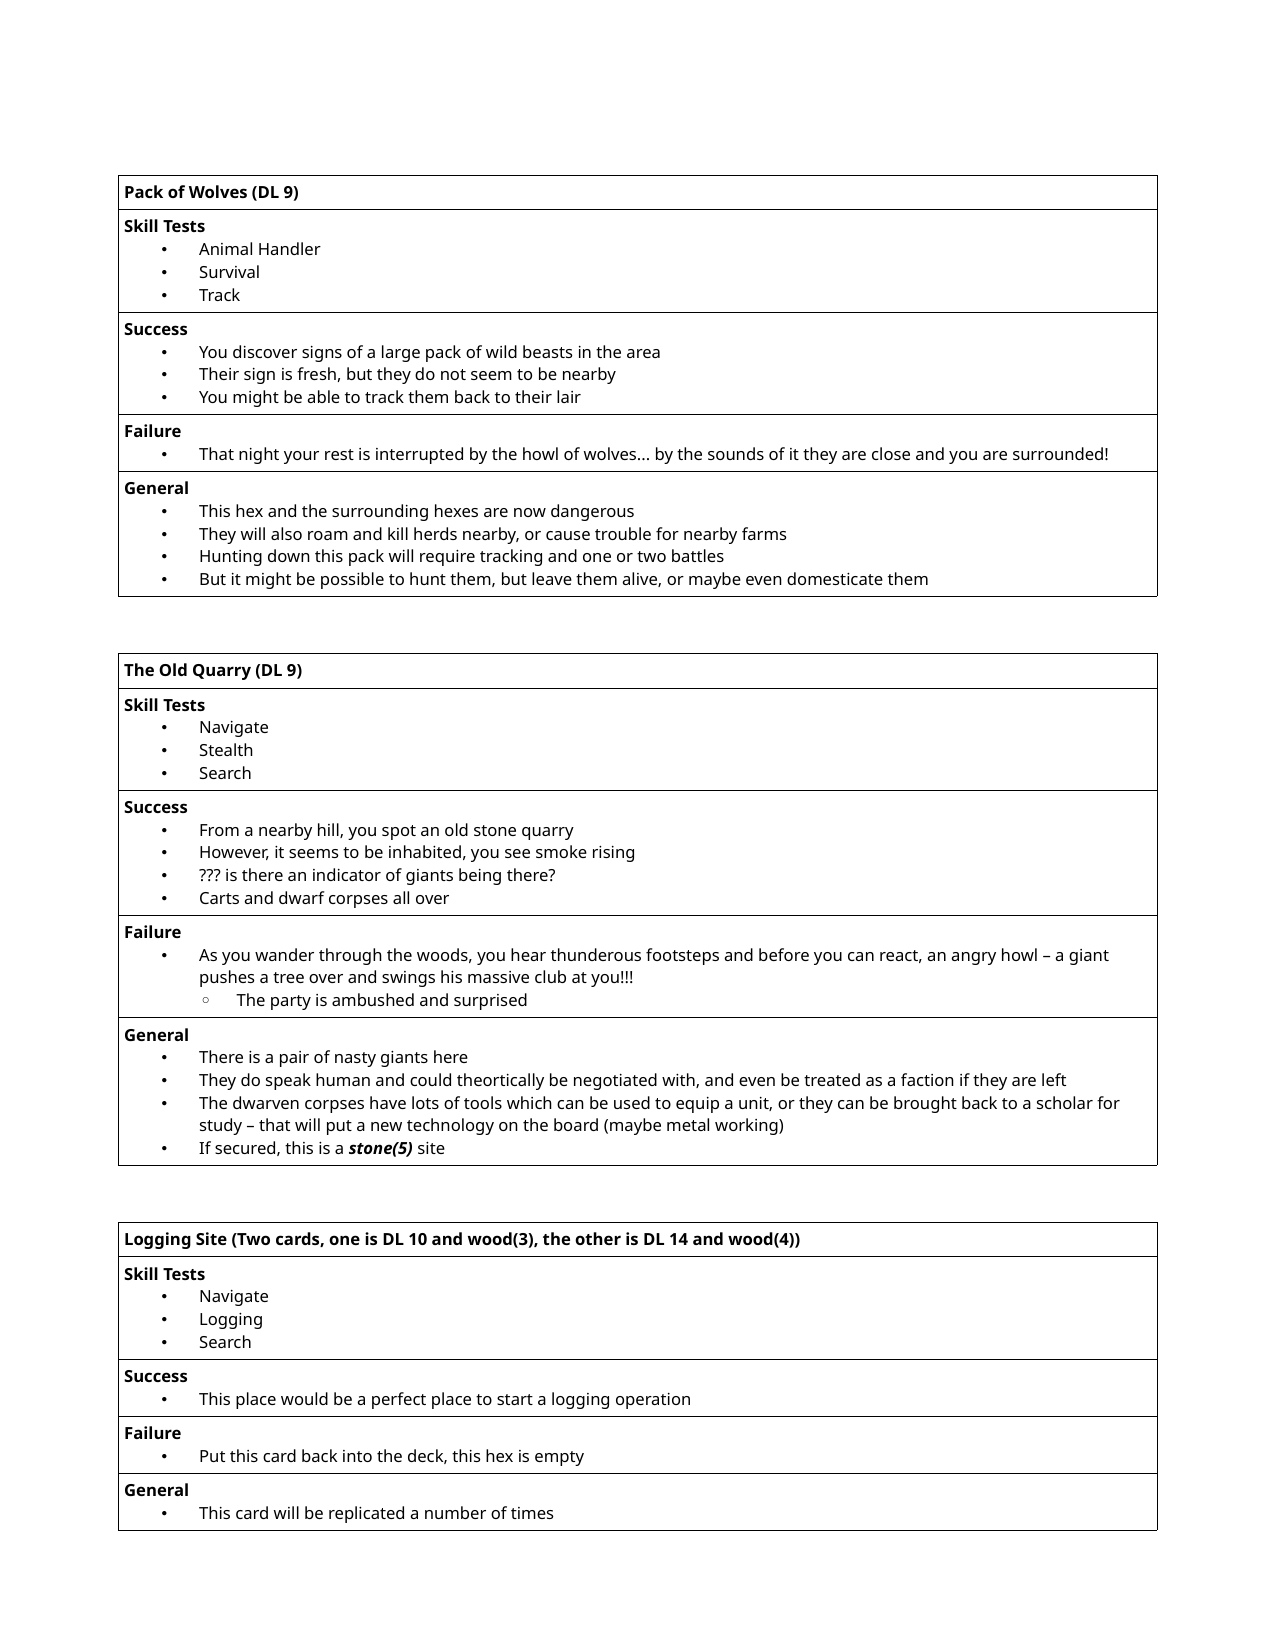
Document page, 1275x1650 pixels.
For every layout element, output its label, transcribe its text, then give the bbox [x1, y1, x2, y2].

table_header The Old Quarry (DL 9) [119, 654, 1157, 687]
table_cell General This hex and the surrounding hexes are now dangerous They will also roam and kill herds nearby, or cause trouble for nearby farms Hunting down this pack will require tracking and one or two battles But it might be possible to hunt them, but leave them alive, or maybe even domesticate them [119, 472, 1157, 596]
table_cell Failure Put this card back into the deck, this hex is empty [119, 1417, 1157, 1473]
table_cell Success This place would be a perfect place to start a logging operation [119, 1360, 1157, 1416]
table_cell Failure That night your rest is interrupted by the howl of wolves... by the sounds of it they are close and you are surrounded! [119, 415, 1157, 471]
table_cell Success You discover signs of a large pack of wild beasts in the area Their sign is fresh, but they do not seem to be nearby You might be able to track them back to their lair [119, 313, 1157, 414]
table_header Pack of Wolves (DL 9) [119, 176, 1157, 209]
table_cell Skill Tests Navigate Logging Search [119, 1257, 1157, 1359]
table_cell Failure As you wander through the woods, you hear thunderous footsteps and before you can react, an angry howl – a giant pushes a tree over and swings his massive club at you!!! The party is ambushed and surprised [119, 916, 1157, 1017]
table_header Logging Site (Two cards, one is DL 10 and wood(3), the other is DL 14 and wood(4)) [119, 1223, 1157, 1256]
table_cell Skill Tests Navigate Stealth Search [119, 689, 1157, 790]
table_cell General This card will be replicated a number of times Possibly wood(3), wood(4) [119, 1474, 1157, 1530]
table_cell Skill Tests Animal Handler Survival Track [119, 210, 1157, 312]
table_cell Success From a nearby hill, you spot an old stone quarry However, it seems to be inhabited, you see smoke rising ??? is there an indicator of giants being there? Carts and dwarf corpses all over [119, 791, 1157, 915]
table_cell General There is a pair of nasty giants here They do speak human and could theortically be negotiated with, and even be treated as a faction if they are left The dwarven corpses have lots of tools which can be used to equip a unit, or they can be brought back to a scholar for study – that will put a new technology on the board (maybe metal working) If secured, this is a stone(5) site [119, 1018, 1157, 1165]
